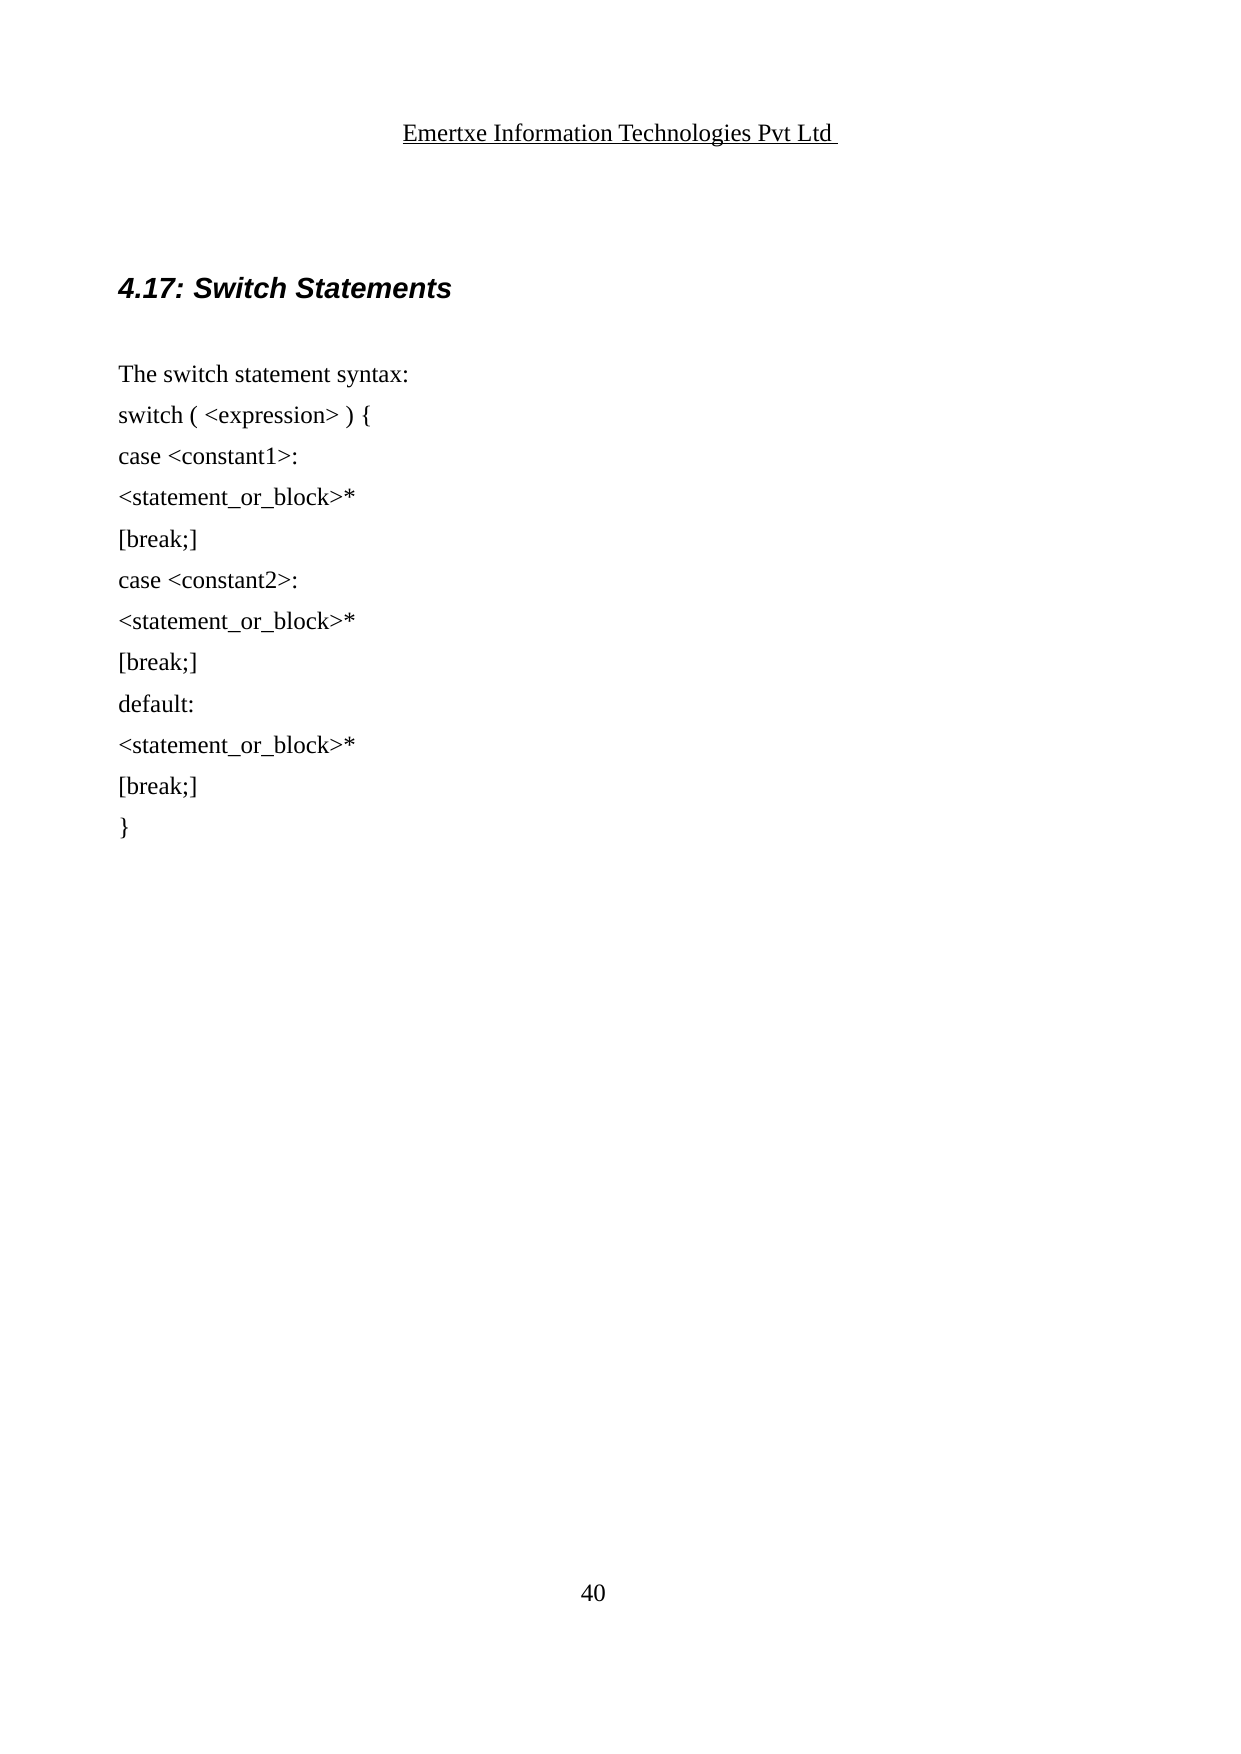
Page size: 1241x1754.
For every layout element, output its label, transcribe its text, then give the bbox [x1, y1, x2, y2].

text } [118, 812, 1122, 841]
text default: [118, 689, 1122, 717]
text <statement_or_block>* [118, 606, 1122, 635]
subtitle Switch Statements [118, 271, 1122, 305]
text [break;] [118, 524, 1122, 552]
text <statement_or_block>* [118, 730, 1122, 759]
text <statement_or_block>* [118, 482, 1122, 511]
text switch ( <expression> ) { [118, 400, 1122, 429]
text The switch statement syntax: [118, 359, 1122, 387]
text [break;] [118, 771, 1122, 800]
text case <constant1>: [118, 441, 1122, 470]
text case <constant2>: [118, 565, 1122, 594]
text [break;] [118, 647, 1122, 676]
